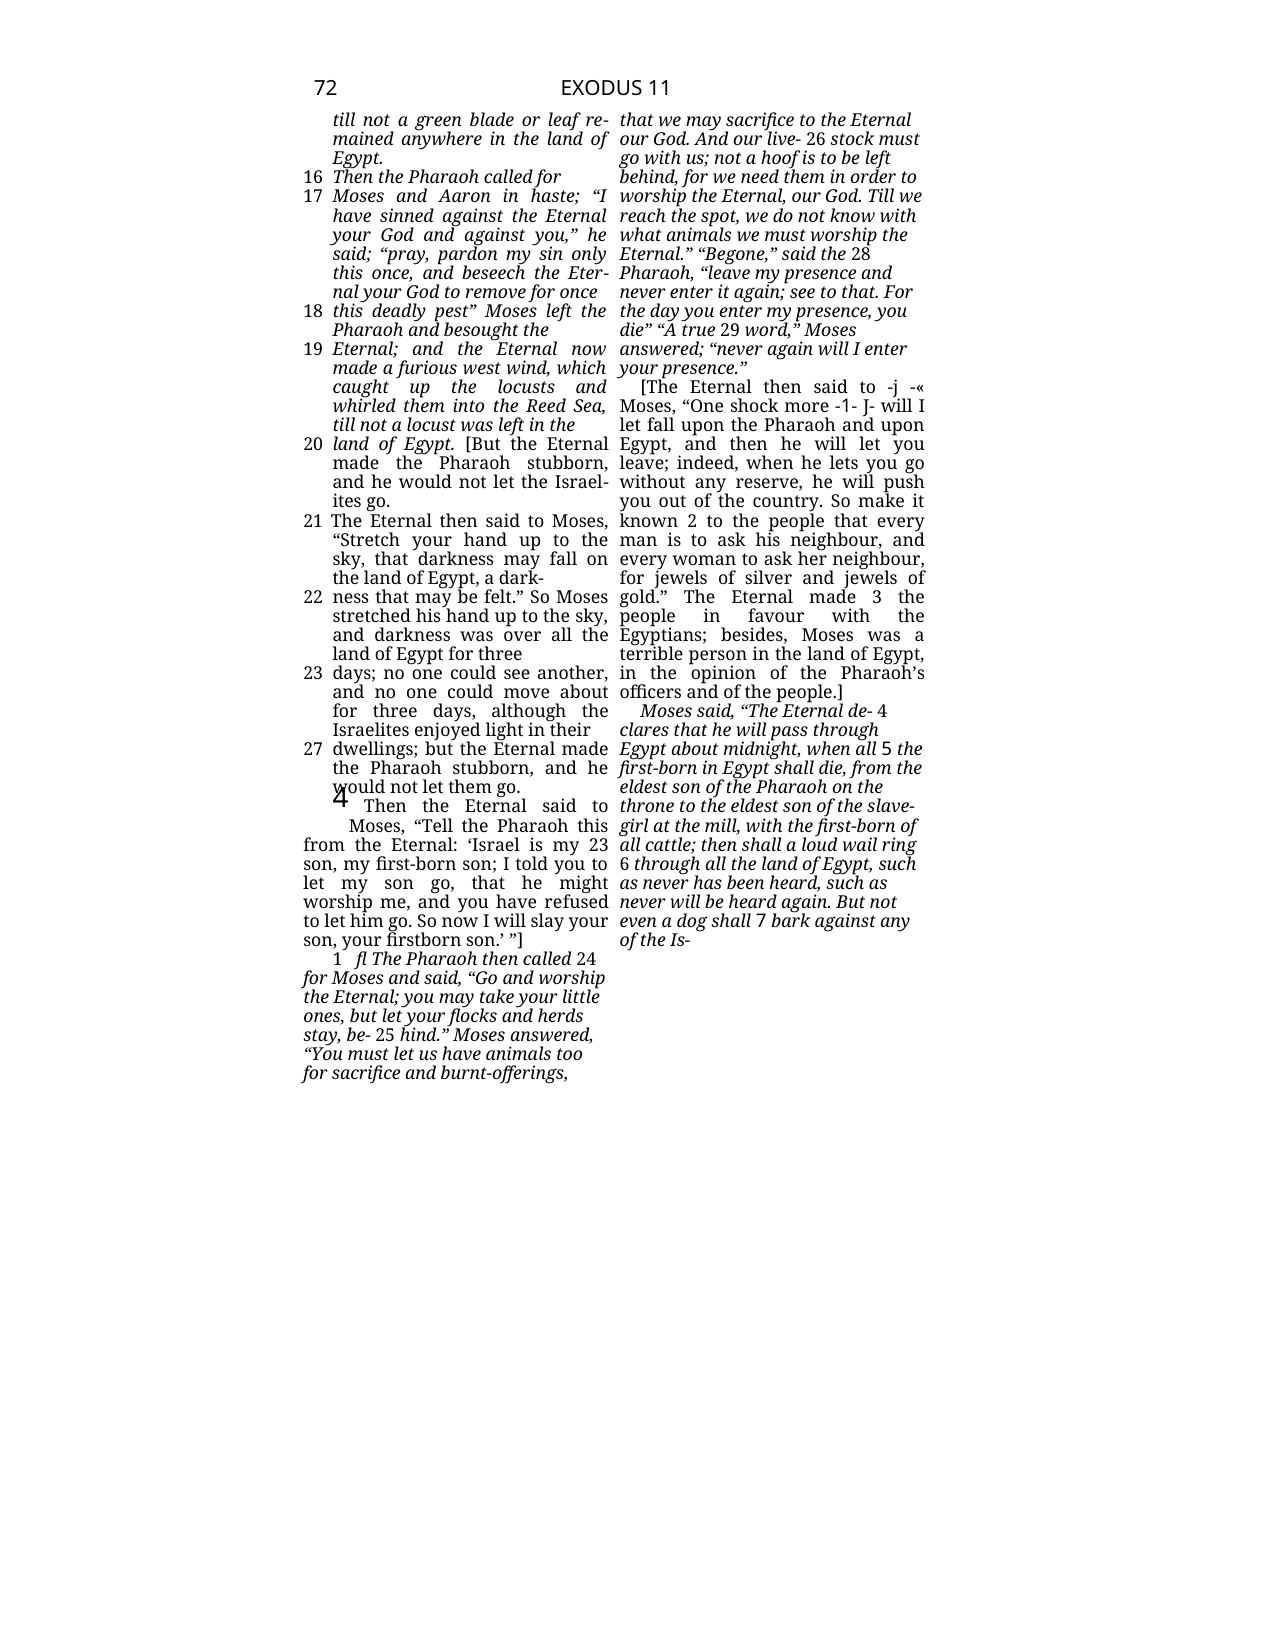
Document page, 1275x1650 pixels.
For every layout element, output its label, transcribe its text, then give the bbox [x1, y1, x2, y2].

text [The Eternal then said to -j -« Moses, “One shock more -1- J- will I let fall upon the Pharaoh and upon Egypt, and then he will let you leave; indeed, when he lets you go without any re­serve, he will push you out of the country. So make it known 2 to the people that every man is to ask his neighbour, and every woman to ask her neighbour, for jewels of silver and jewels of gold.” The Eternal made 3 the people in favour with the Egyptians; besides, Moses was a terrible person in the land of Egypt, in the opinion of the Pharaoh’s officers and of the people.] [619, 378, 925, 702]
list ness that may be felt.” So Moses stretched his hand up to the sky, and darkness was over all the land of Egypt for three [303, 588, 609, 664]
text till not a green blade or leaf re­mained anywhere in the land of Egypt. [332, 111, 609, 169]
list fl The Pharaoh then called 24 for Moses and said, “Go and worship the Eternal; you may take your little ones, but let your flocks and herds stay, be- 25 hind.” Moses answered, “You must let us have animals too for sacrifice and burnt-offerings, [303, 950, 609, 1084]
list days; no one could see another, and no one could move about for three days, although the Israelites enjoyed light in their [303, 664, 609, 741]
list The Eternal then said to Moses, “Stretch your hand up to the sky, that darkness may fall on the land of Egypt, a dark- [303, 512, 609, 588]
list Eternal; and the Eternal now made a furious west wind, which caught up the locusts and whirled them into the Reed Sea, till not a locust was left in the [303, 340, 609, 436]
list this deadly pest” Moses left the Pharaoh and besought the [303, 302, 609, 340]
text 4 Then the Eternal said to Moses, “Tell the Pharaoh this from the Eternal: ‘Israel is my 23 son, my first-born son; I told you to let my son go, that he might worship me, and you have re­fused to let him go. So now I will slay your son, your first­born son.’ ”] [303, 798, 609, 950]
list Moses and Aaron in haste; “I have sinned against the Eternal your God and against you,” he said; “pray, pardon my sin only this once, and beseech the Eter­nal your God to remove for once [303, 188, 609, 302]
list dwellings; but the Eternal made the Pharaoh stubborn, and he would not let them go. [303, 741, 609, 798]
list land of Egypt. [But the Eter­nal made the Pharaoh stubborn, and he would not let the Israel­ites go. [303, 436, 609, 512]
list Then the Pharaoh called for [303, 169, 609, 188]
text Moses said, “The Eternal de- 4 clares that he will pass through Egypt about midnight, when all 5 the first-born in Egypt shall die, from the eldest son of the Pha­raoh on the throne to the eldest son of the slave-girl at the mill, with the first-born of all cattle; then shall a loud wail ring 6 through all the land of Egypt, such as never has been heard, such as never will be heard again. But not even a dog shall 7 bark against any of the Is- [619, 702, 925, 950]
list that we may sacrifice to the Eternal our God. And our live- 26 stock must go with us; not a hoof is to be left behind, for we need them in order to worship the Eternal, our God. Till we reach the spot, we do not know with what animals we must worship the Eternal.” “Begone,” said the 28 Pharaoh, “leave my presence and never enter it again; see to that. For the day you enter my presence, you die” “A true 29 word,” Moses answered; “never again will I enter your pres­ence.” [619, 111, 925, 378]
